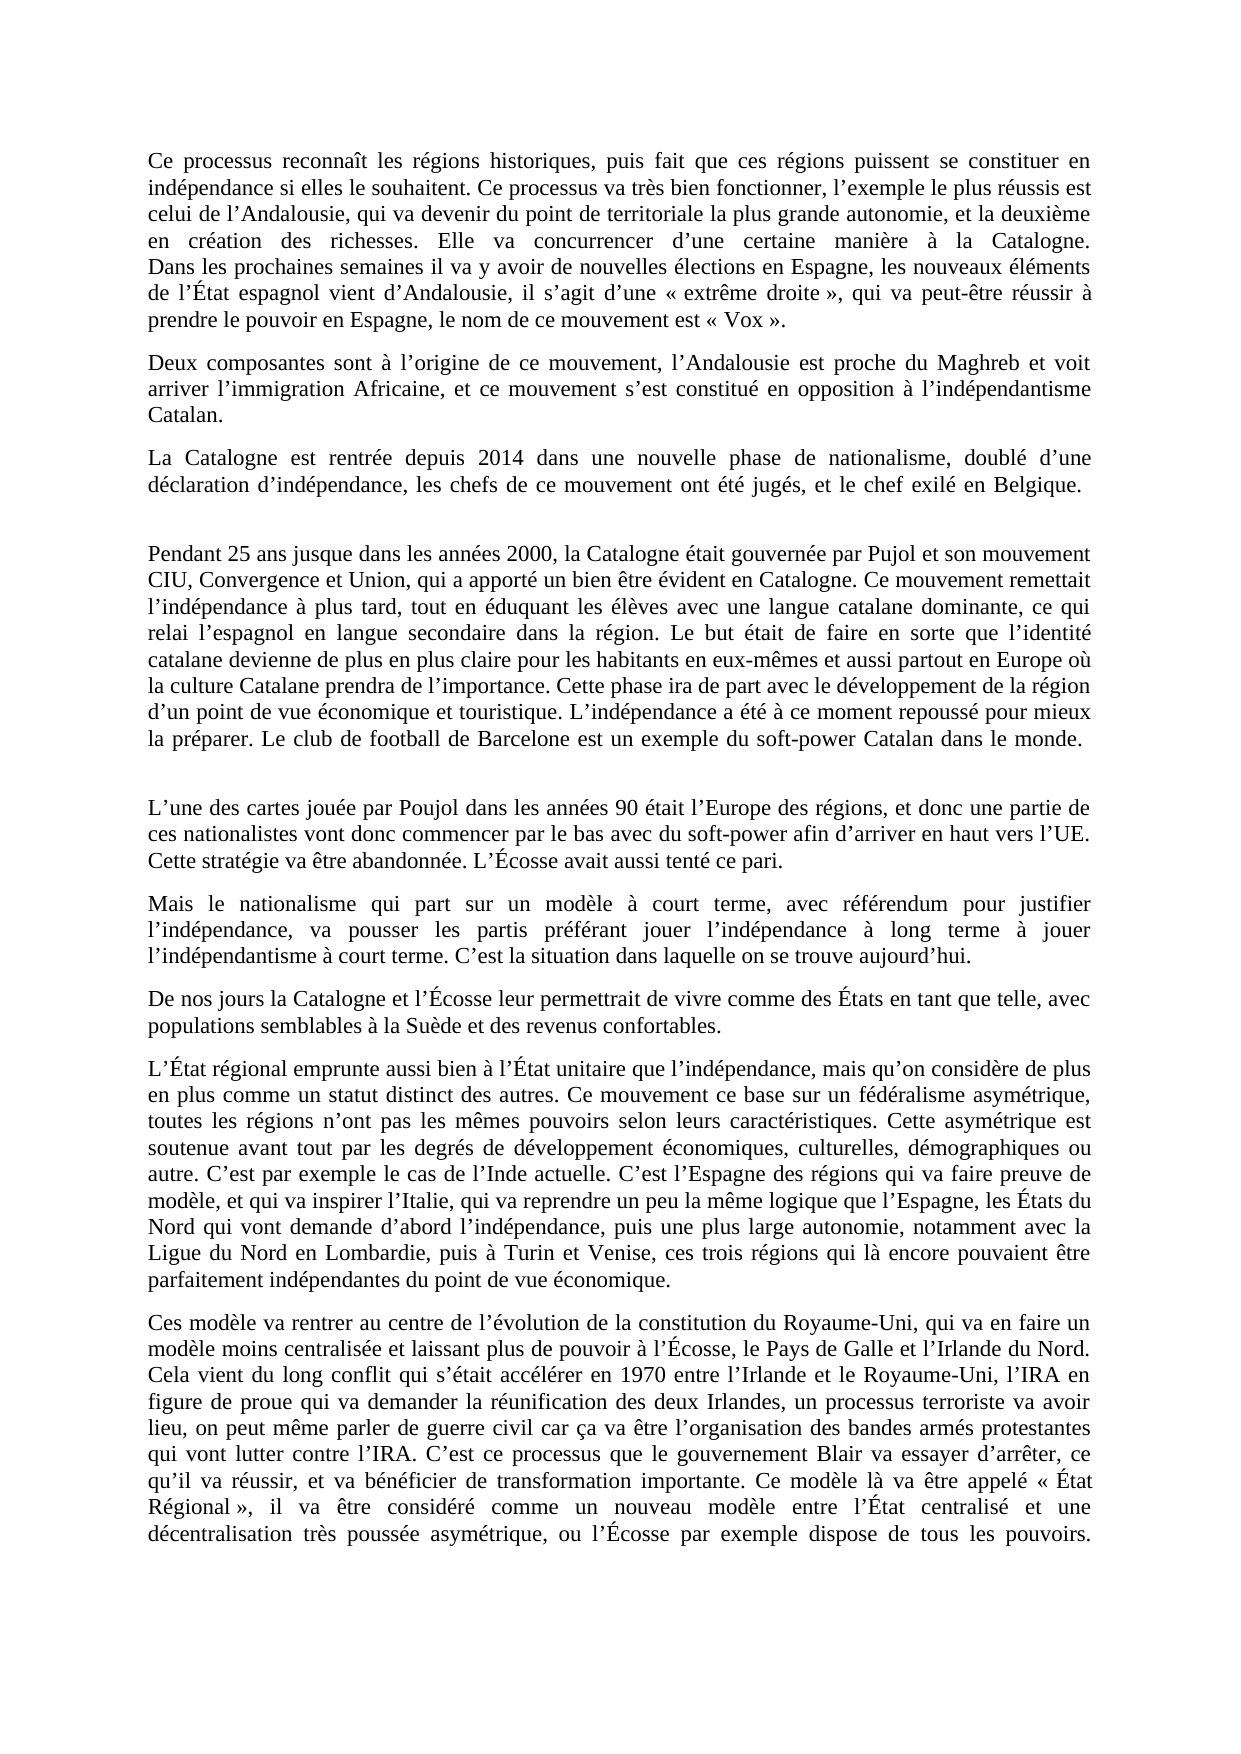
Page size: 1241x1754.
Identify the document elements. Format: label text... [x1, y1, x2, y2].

text Pendant 25 ans jusque dans les années 2000, la Catalogne était gouvernée par Pujol et son mouvement CIU, Convergence et Union, qui a apporté un bien être évident en Catalogne. Ce mouvement remettait l’indépendance à plus tard, tout en éduquant les élèves avec une langue catalane dominante, ce qui relai l’espagnol en langue secondaire dans la région. Le but était de faire en sorte que l’identité catalane devienne de plus en plus claire pour les habitants en eux-mêmes et aussi partout en Europe où la culture Catalane prendra de l’importance. Cette phase ira de part avec le développement de la région d’un point de vue économique et touristique. L’indépendance a été à ce moment repoussé pour mieux la préparer. Le club de football de Barcelone est un exemple du soft-power Catalan dans le monde. [148, 540, 1093, 777]
text De nos jours la Catalogne et l’Écosse leur permettrait de vivre comme des États en tant que telle, avec populations semblables à la Suède et des revenus confortables. [148, 986, 1093, 1038]
text Mais le nationalisme qui part sur un modèle à court terme, avec référendum pour justifier l’indépendance, va pousser les partis préférant jouer l’indépendance à long terme à jouer l’indépendantisme à court terme. C’est la situation dans laquelle on se trouve aujourd’hui. [148, 890, 1093, 969]
text La Catalogne est rentrée depuis 2014 dans une nouvelle phase de nationalisme, doublé d’une déclaration d’indépendance, les chefs de ce mouvement ont été jugés, et le chef exilé en Belgique. [148, 444, 1093, 523]
text Ce processus reconnaît les régions historiques, puis fait que ces régions puissent se constituer en indépendance si elles le souhaitent. Ce processus va très bien fonctionner, l’exemple le plus réussis est celui de l’Andalousie, qui va devenir du point de territoriale la plus grande autonomie, et la deuxième en création des richesses. Elle va concurrencer d’une certaine manière à la Catalogne. Dans les prochaines semaines il va y avoir de nouvelles élections en Espagne, les nouveaux éléments de l’État espagnol vient d’Andalousie, il s’agit d’une « extrême droite », qui va peut-être réussir à prendre le pouvoir en Espagne, le nom de ce mouvement est « Vox ». [148, 148, 1093, 332]
text Deux composantes sont à l’origine de ce mouvement, l’Andalousie est proche du Maghreb et voit arriver l’immigration Africaine, et ce mouvement s’est constitué en opposition à l’indépendantisme Catalan. [148, 349, 1093, 428]
text L’État régional emprunte aussi bien à l’État unitaire que l’indépendance, mais qu’on considère de plus en plus comme un statut distinct des autres. Ce mouvement ce base sur un fédéralisme asymétrique, toutes les régions n’ont pas les mêmes pouvoirs selon leurs caractéristiques. Cette asymétrique est soutenue avant tout par les degrés de développement économiques, culturelles, démographiques ou autre. C’est par exemple le cas de l’Inde actuelle. C’est l’Espagne des régions qui va faire preuve de modèle, et qui va inspirer l’Italie, qui va reprendre un peu la même logique que l’Espagne, les États du Nord qui vont demande d’abord l’indépendance, puis une plus large autonomie, notamment avec la Ligue du Nord en Lombardie, puis à Turin et Venise, ces trois régions qui là encore pouvaient être parfaitement indépendantes du point de vue économique. [148, 1055, 1093, 1292]
text L’une des cartes jouée par Poujol dans les années 90 était l’Europe des régions, et donc une partie de ces nationalistes vont donc commencer par le bas avec du soft-power afin d’arriver en haut vers l’UE. Cette stratégie va être abandonnée. L’Écosse avait aussi tenté ce pari. [148, 794, 1093, 873]
text Ces modèle va rentrer au centre de l’évolution de la constitution du Royaume-Uni, qui va en faire un modèle moins centralisée et laissant plus de pouvoir à l’Écosse, le Pays de Galle et l’Irlande du Nord. Cela vient du long conflit qui s’était accélérer en 1970 entre l’Irlande et le Royaume-Uni, l’IRA en figure de proue qui va demander la réunification des deux Irlandes, un processus terroriste va avoir lieu, on peut même parler de guerre civil car ça va être l’organisation des bandes armés protestantes qui vont lutter contre l’IRA. C’est ce processus que le gouvernement Blair va essayer d’arrêter, ce qu’il va réussir, et va bénéficier de transformation importante. Ce modèle là va être appelé « État Régional », il va être considéré comme un nouveau modèle entre l’État centralisé et une décentralisation très poussée asymétrique, ou l’Écosse par exemple dispose de tous les pouvoirs. [148, 1309, 1093, 1572]
